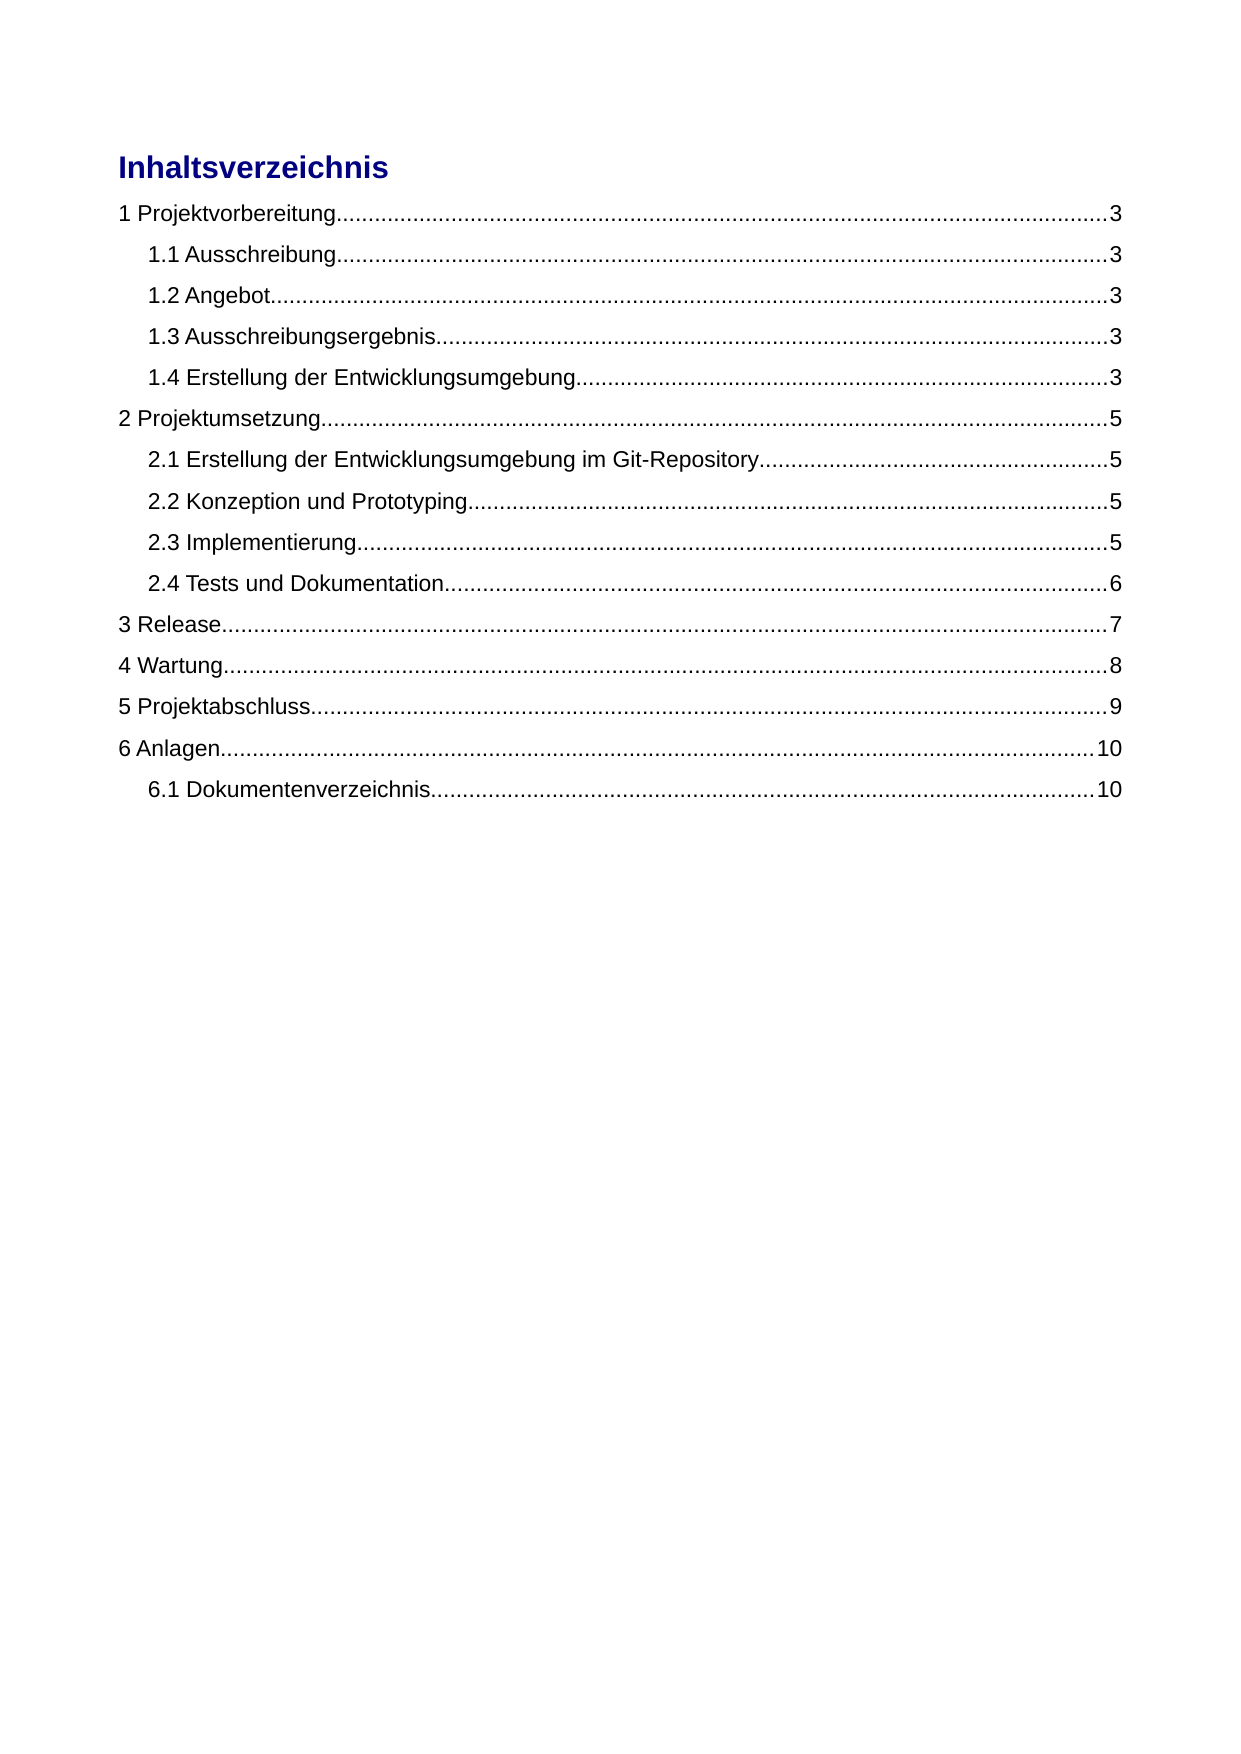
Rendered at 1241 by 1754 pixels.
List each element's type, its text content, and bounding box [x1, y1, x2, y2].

text 2 Projektumsetzung 5 [118, 405, 1122, 432]
text 5 Projektabschluss 9 [118, 693, 1122, 720]
text 2.4 Tests und Dokumentation 6 [148, 570, 1122, 596]
text 2.1 Erstellung der Entwicklungsumgebung im Git-Repository 5 [148, 446, 1122, 473]
text 6.1 Dokumentenverzeichnis 10 [148, 776, 1122, 802]
text 1 Projektvorbereitung 3 [118, 199, 1122, 226]
text 1.1 Ausschreibung 3 [148, 241, 1122, 267]
text 6 Anlagen 10 [118, 734, 1122, 761]
text 1.2 Angebot 3 [148, 282, 1122, 308]
text 1.3 Ausschreibungsergebnis 3 [148, 323, 1122, 349]
text 4 Wartung 8 [118, 652, 1122, 678]
subtitle Inhaltsverzeichnis [118, 149, 1122, 185]
text 2.2 Konzeption und Prototyping 5 [148, 488, 1122, 514]
text 2.3 Implementierung 5 [148, 529, 1122, 555]
text 3 Release 7 [118, 611, 1122, 637]
text 1.4 Erstellung der Entwicklungsumgebung 3 [148, 364, 1122, 391]
